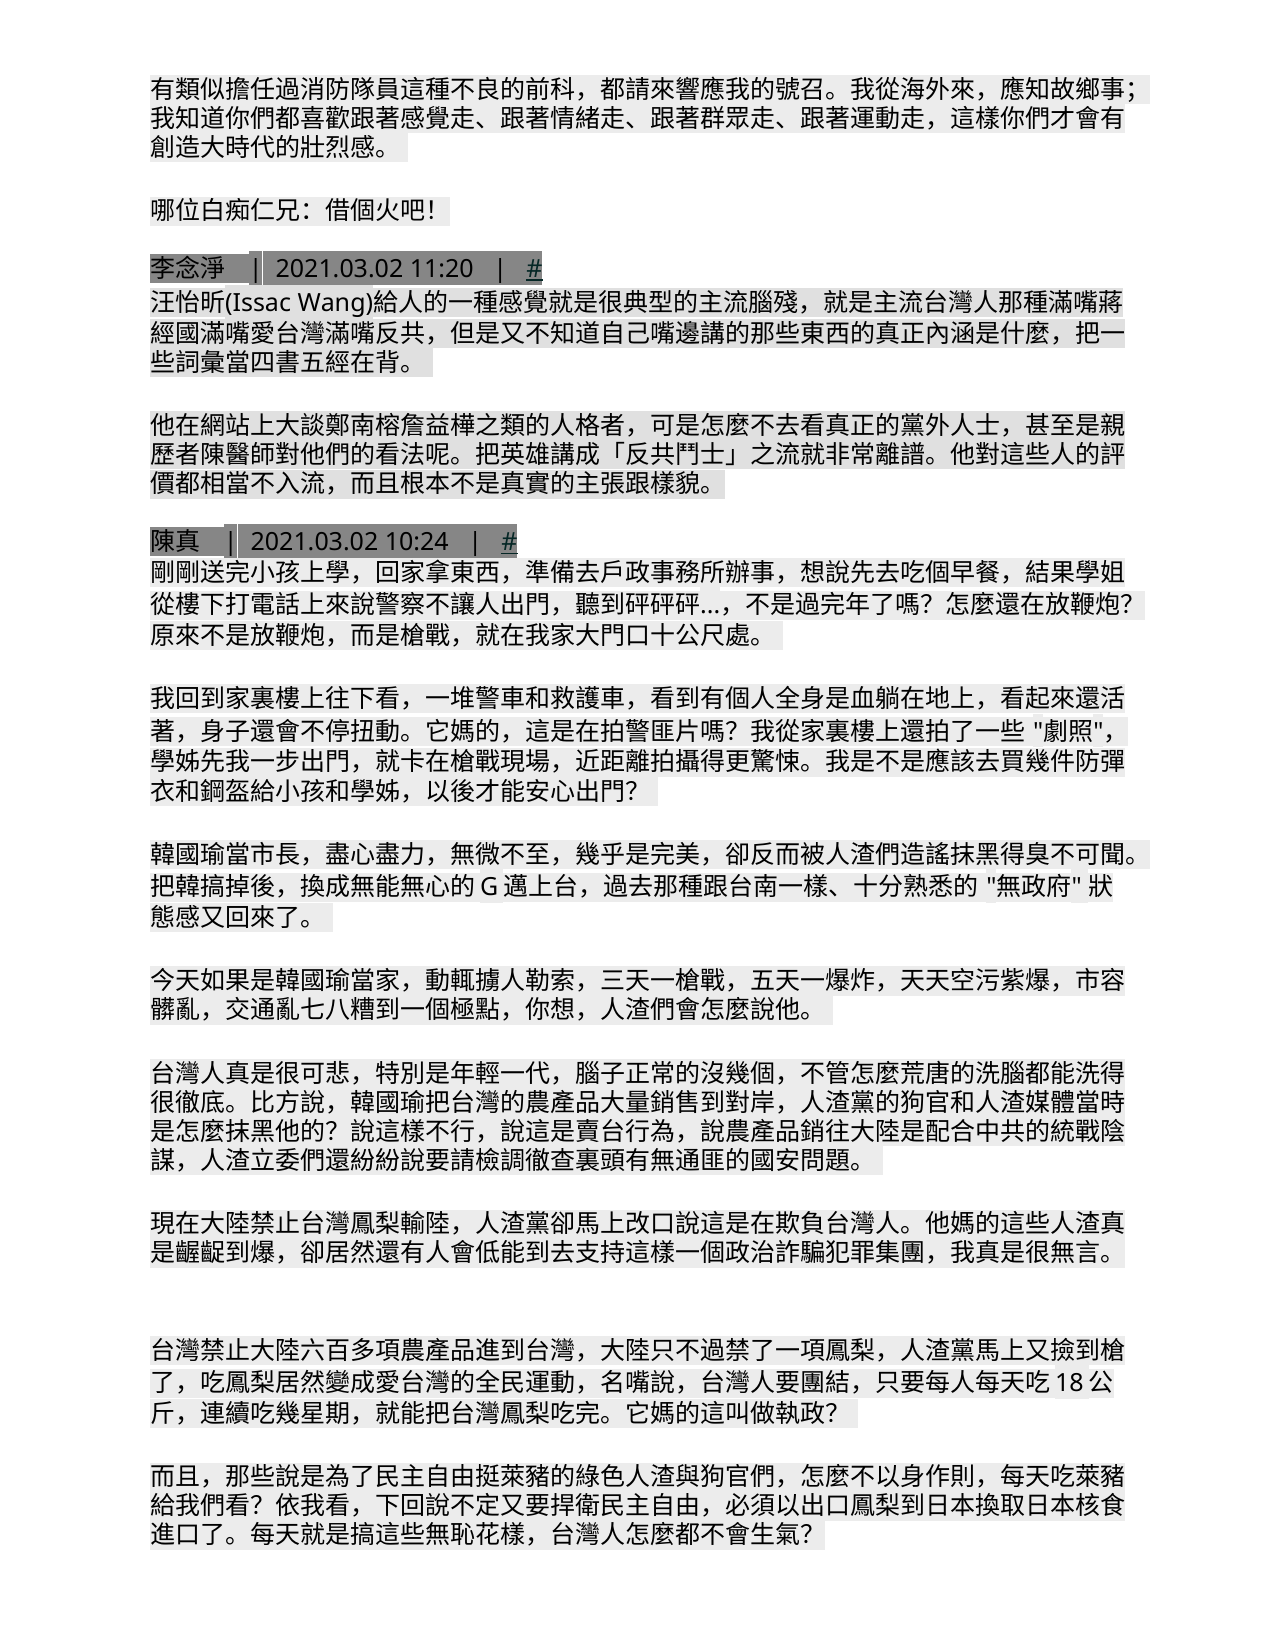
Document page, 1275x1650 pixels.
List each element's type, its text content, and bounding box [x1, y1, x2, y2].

text 陳真 | 2021.03.02 10:24 | # [150, 524, 1125, 558]
text 李念淨 | 2021.03.02 11:20 | # [150, 251, 1125, 285]
text 汪怡昕(Issac Wang)給人的一種感覺就是很典型的主流腦殘，就是主流台灣人那種滿嘴蔣經國滿嘴愛台灣滿嘴反共，但是又不知道自己嘴邊講的那些東西的真正內涵是什麼，把一些詞彙當四書五經在背。 他在網站上大談鄭南榕詹益樺之類的人格者，可是怎麼不去看真正的黨外人士，甚至是親歷者陳醫師對他們的看法呢。把英雄講成「反共鬥士」之流就非常離譜。他對這些人的評價都相當不入流，而且根本不是真實的主張跟樣貌。 [150, 285, 1125, 499]
text 剛剛送完小孩上學，回家拿東西，準備去戶政事務所辦事，想說先去吃個早餐，結果學姐從樓下打電話上來說警察不讓人出門，聽到砰砰砰...，不是過完年了嗎？怎麼還在放鞭炮？原來不是放鞭炮，而是槍戰，就在我家大門口十公尺處。 我回到家裏樓上往下看，一堆警車和救護車，看到有個人全身是血躺在地上，看起來還活著，身子還會不停扭動。它媽的，這是在拍警匪片嗎？我從家裏樓上還拍了一些 "劇照"，學姊先我一步出門，就卡在槍戰現場，近距離拍攝得更驚悚。我是不是應該去買幾件防彈衣和鋼盔給小孩和學姊，以後才能安心出門？ 韓國瑜當市長，盡心盡力，無微不至，幾乎是完美，卻反而被人渣們造謠抹黑得臭不可聞。把韓搞掉後，換成無能無心的G邁上台，過去那種跟台南一樣、十分熟悉的 "無政府" 狀態感又回來了。 今天如果是韓國瑜當家，動輒擄人勒索，三天一槍戰，五天一爆炸，天天空污紫爆，市容髒亂，交通亂七八糟到一個極點，你想，人渣們會怎麼說他。 台灣人真是很可悲，特別是年輕一代，腦子正常的沒幾個，不管怎麼荒唐的洗腦都能洗得很徹底。比方說，韓國瑜把台灣的農產品大量銷售到對岸，人渣黨的狗官和人渣媒體當時是怎麼抹黑他的？說這樣不行，說這是賣台行為，說農產品銷往大陸是配合中共的統戰陰謀，人渣立委們還紛紛說要請檢調徹查裏頭有無通匪的國安問題。 現在大陸禁止台灣鳳梨輸陸，人渣黨卻馬上改口說這是在欺負台灣人。他媽的這些人渣真是齷齪到爆，卻居然還有人會低能到去支持這樣一個政治詐騙犯罪集團，我真是很無言。 台灣禁止大陸六百多項農產品進到台灣，大陸只不過禁了一項鳳梨，人渣黨馬上又撿到槍了，吃鳳梨居然變成愛台灣的全民運動，名嘴說，台灣人要團結，只要每人每天吃18公斤，連續吃幾星期，就能把台灣鳳梨吃完。它媽的這叫做執政？ 而且，那些說是為了民主自由挺萊豬的綠色人渣與狗官們，怎麼不以身作則，每天吃萊豬給我們看？依我看，下回說不定又要捍衛民主自由，必須以出口鳳梨到日本換取日本核食進口了。每天就是搞這些無恥花樣，台灣人怎麼都不會生氣？ [150, 558, 1125, 1550]
text 從鄭南榕與詹益樺自焚說起(二)：歷史像月經 陳真 2021. 03. 03. 張大春那篇文章《回鄉運動員》，請見文末。 汪怡昕導演認為張大春很惡劣。汪導的「被告」吳敬棠則認為張大春只是在批評民進黨拿鄭南榕進行政治操弄。 汪的說法是對的。張大春那樣一種行徑何止惡劣，根本就是無恥下三濫齷齪可惡至極。令人痛恨的不是他的立場，而是他囂張傲慢的嘴臉。這跟立場一點關係都沒有。你不一定要認同鄭南榕及詹益樺，但是，今天即便是面對一個敵人之死，都不應該以那樣一種輕佻不屑邪裡邪氣的態度去羞辱死者以及抹黑一群被眾人誤解與唾棄、宛若過街老鼠、長年飽受黨國打壓、以命相抗的黨外人士。 當然，我現在罵的是過去，而非現在；我罵的是一個三十幾年前擁有「黨國媒體造謠抹黑打壓異己」之大權的張大春。 至於汪導把當年那樣一個張大春和龍應台相提並論，說他們都是蓄意出賣良知謀取權位的黨國份子。這樣的類比與評價其實都不太對。龍應台雖然在37年前剽竊過我的文章，雖然我對她的文風與矯揉造作的權貴菁英品味十分反感，但我絕不會否認龍應台依舊是個正直的人，並非貪圖功名猥瑣不堪那樣一種親綠(或親藍)學者，更不會刻意去迎合主流權勢。 龍應台始終講她所相信的，寫她所認知的，基本上是個內外一致、始終如一的人。你再怎麼不喜歡她，都不應該因此否定她的為人之基本正直。 我相信張大春也是正直的。否則，他大可像一般學界、醫界、文化界與媒體界的絕大部份讀書人那樣，隨著風向集體調整立場，甚至醜態百出地爭相表態「反中愛台灣」；島內所謂讀書人，幾乎個個全部搖身一變，變得綠油油，甚至變成它媽的「台獨鬥士」。 但是，張大春並沒有這樣做。他的可惡是「一次性」的，只限於當年，而且為惡程度跟時下那些遍布於學界醫界與文化界媒體界、根本毫無廉恥可言的綠色文人相比，實在相差太遠。倘若他願意也跟著大家搖身一變，調整顏色，變得綠油油，跟綠色黨國交好，那麼，以他的資歷，一官半職或大魚大肉絕對少不了。 回頭說龍應台，在某個意義上，她對於所謂爭取民主自由仍然是有所貢獻的。她的《野火集》雖然當年讓我很感冒，但她確實啟發了許多年輕人對於公眾事務的關注熱情。在那個年代，年輕人是完完全全不管政治與社會議題的，完完全全就只關心「舞會」、「打麻將」與「泡馬子」及「考試成績」等等。《野火集》確實對於某些年輕人造成相當大的改變。 我之所以對《野火集》很反感是因為，龍應台把舊國民黨的邪惡大大縮小成為一種施政上的「技術問題」，而完全迴避其「蔣家王朝」的政治本質以及壟斷各種資源及權力結構的問題，並反過來嘲弄敵對黨國政權者乃是「非理性」。 因此，我當時寫了一篇數千字長文，叫做《野火不大，火氣很大》，登在黨外雜誌上，批評龍應台的言論表面上開放，實際上卻是為虎作倀。 當年《野火集》非常暢銷，幾乎人手一冊，就像進步青年的聖經那樣。在一片風潮中，有一家出版社，打鐵趁熱，收錄了龍應台和我的那篇文章，出版了一本書叫做《野火集外集》，完全未經我的同意，就把我的文章拿去賺大錢。 我提出抗議。出版社說，龍應台何許人也，是個大作家耶，而你只是一個大學生，小毛頭，我們看得起你，才收錄你的文章；能夠和龍應台一起出書，你要感謝我們才對。 後來，我找上龍應台，她不鳥我就是不鳥我，頂多叫助理回話給我，說這事與她無關。37年了，依舊不認錯。 雖然有這樣一件惡劣之事，但我仍然得憑良心說，龍應台憑其本身的能力就足以吃香喝辣，根本不需要像一般讀書人那樣猥瑣於權勢面前。 舊黨國年代，很多囂張跋扈的文人，對黨外人士與草根民眾充滿鄙夷與不屑，百般抹黑，隨口就能造謠，總是把黨外人士及支持群眾抹黑成一群整天只會喝酒賭博嚼檳榔、毫無理念只會罵「幹你娘」的無賴、流氓與草包，一如現在綠營之抹黑韓粉及韓國瑜一樣荒唐。 以我自身為例，我在國中與大學時代，因為某種可悲的因素，身陷極度貧窮，前後長達十年，餓成皮包骨，任何人一看到我都會嚇一跳，就跟饑荒難民沒兩樣，經常衣衫襤褸滿身惡臭 (我大學約有六年時間沒洗過熱水澡)。 當一個人窮到那樣一種完全就是三餐不繼的皮包骨程度，你信不信，國民黨的情治單位居然在高醫各系所到處散播謠言說，我和跟我走得比較近的高雄黨外人士那些「地痞流氓」，包括張俊雄 (阿扁時期的行政院長)、戴振耀 (阿扁時期的農委會副主委) 及黃昭輝 (前國大代表) 與黃昭星兄弟和李慶雄 (前考試院委員)等人，合夥經營私娼寮。 很離譜很好笑吧！我以為這麼荒唐的鬼話不會有人信，但是後來發現我錯了，造謠洗腦的力量遠超乎正常人的想像，事實上許多同學是相信這些鬼話的，甚至還有同學及學弟因此在校園裏把我當眾攔下，痛罵我為何如此貪財，竟然為了錢去當黑道的走狗來傷害台灣，破壞社會安定。 我手上還保存著一張當年念高醫時的匿名黑函，教官派人在高醫校園內大量散發，甚至還公然放在圖書館桌面明顯處供大家取閱。那是一張漫畫，我被畫成一條狗，有四隻狗腿，在地上凶猛地亂吠，後面有個滿臉橫肉的黑道--亦即黨外人士，牽著一條套在我脖子上的狗鍊，以一種很醜惡的嘴臉抽著香煙。 我還常舉一個例子來幫助現在的人了解過去之如何荒唐。那就是在1990-1991年時，林義雄從海外遊學四年短暫回台，送我一套三冊有關「非暴力抗爭」由Gene Sharp 寫的英文書叫做《The Politics of Nonviolent Action》，後來又送我一本他寫的《去國懷鄉》。 那時，我在林口長庚醫院工作。有一天，忙完病房的事，我在醫師辦公室讀林義雄的《去國懷鄉》，一位比我資深的醫師同事看見了，丟下一句話說「你怎麼在看這種人的東西？」我問他：「這種人是哪一種人？」他說，「不就是林義雄嘛，地痞流氓啊。」我說「林義雄怎麼會是地痞流氓？」他不想聽，直接論斷我腦袋壞掉了，說我「被那些地痞流氓利用、被他們洗腦了」。 以上這些例子只是要說明，當年的主流媒體及學界、醫界、文化界與媒體界等等等是如何醜化與鄙視黨外人士與黨外群眾，把我們描繪成被共匪收買、低能猥瑣貪婪無知的人渣流氓。 如果你覺得那樣一個年代很荒唐，那麼，現在這個綠色年代其實也一樣，甚至青出於藍。諸多方面，其無恥惡劣程度更是舊黨國的千百倍以上，完全就是眛著良心，貪婪無度，為所欲為，不擇手段，毫無廉恥。 至於像張大春當年那樣的作為或屬性，其惡性程度，跟現在的綠色文人走狗或親綠學者與名嘴們之無恥下流與貪婪哪能比啊？差太遠了。 在絕大多數層面上，現在的人渣黨，比起舊黨國，更加惡劣無恥千百倍。過去好歹還知道廉恥，現在卻是毫無羞恥心可言。因此，如果有人像汪怡昕導演那樣，滿口說他如何緬懷過去黨外人士之偉大作為，如何痛恨舊黨國之為非作歹，那他理當更加痛恨眼前這個綠色邪惡勢力才對，怎麼可能還力挺，並與之如此友好，甚至深受「賞識」？那就好像一個人如果真心厭惡法西斯，卻又同時是個納粹信徒，並深受納粹賞識，若非存心自欺欺人，便是腦子進水。 我看汪導口口聲聲痛罵他的被告吳敬棠先生，甚至說他「長期站在台灣的對立面」。我不認識吳先生，也不知道他是誰，但是，光憑他反對民進黨這一點，很清楚可以知道他並沒有「長期站在台灣的對立面」。 反倒是汪導之言行種種以及與綠營勢力之交好，恰恰顯示出，當年舊黨國的文人，基本上就是這樣，站在主流一方，無視於其惡行，反倒鄙視反對者，卻又滿口民主自由與人權，整天緬懷什麼先賢先烈，做為一種政治操弄工具與洗腦宣傳。 我的忘年之交柏楊先生(我從高一就跟他開始通信)，曾經引用黑格爾一段話說道：「我們從歷史中學到的教訓就是：我們無法從歷史中學到教訓。」其實黑格爾這段話的原文應該是這麼說的： 「統治者、政治人物或國家，經常被期許應當從歷史經驗中學習教訓。然而，歷史與經驗卻在在昭示：不管是國家或政府，從來不曾從歷史中學到任何東西，抑或是從未根據他們所學到的法則行事。」 做為一個黨外人士，做為一個從未被主流權勢所「緬懷」、反倒是至今依舊被百般折磨的「先賢先烈」，對於歷史發展之規律與荒謬，常感無奈；人力渺茫難回天，憑添惆悵。 歷史真的很像月經，一模一樣的場景，一模一樣的各種人物角色，一模一樣的劇情與對白，每隔一段時間就會重來一遍折騰，不知何日方休。 ======================== 回鄉運動員 張大春 (原始報章署名「化身博士」) 中時晚報副刊 1989. 05. 20. 我是一個回鄉運動員。我和我的同志早就一起回來了。我的同志是個女的，昨天她已經公開露面，穿著一身孝服，出現在自焚小兵的喪禮上。我還在等待時機，預備起跑。 運動員在國外發展的機會不大，這是眾所周知的事實，像少棒隊吃不慣西餐、游泳選手耐不住苦練、職棒強打者總被逼入二軍冷宮等等。搞我們這種政治運動的也一樣，非得在自己土生土長的地方尋根打基礎、鍛鍊鬥爭實力不可。 也許有人要問我：既然口口聲聲尋根、鬥爭，為什麼不去大陸搞運動呢？其實這裡頭有兩個非常關鍵性的問題，一定要先澄清一下子。 第一，大陸現在流行絕食搞運動，那可行不通。人是鐵、飯是鋼，吃飽了運動有力量；尤其是像我們這種擅長抬棺材、走大路、揮軍直逼總統府的攻擊型運動員，不吃不喝怎麼撐得下去？ 第二，大陸的軍隊和警察太沒勁兒。學生靜坐遊行喊口號，他們也靜坐遊行喊口號，既不噴水龍、也不輝警棍，大夥兒你蹭我、我擠你；無敵無友、不拘不抗，還有什麼可鬥的？ 所以我選擇台灣，並且要藉這篇短短的文章，徵求一群志同道合的運動健將，和我以及我的女同志一齊從事革命馬拉松。 我想徵求的第一種人是胖子，外型要近似特大號的湯包 — 皮薄餡兒厚油水足；以接近相撲選手者為貴。搞運動的時候，這種人站在群眾的第一線，築成一道血肉長城。以汽油燒之，遇火即燃，燃時畢剝作響，有如建國之日點放的長串慶祝鞭炮。不錯，這批人肯定是要犧牲的，但是他們死得光榮、死得悲壯、死得轟轟烈烈，而且死得絕對有必要。否則建國成功之後，紀念碑、忠烈祠欲祀無人，如何推廣效法先烈之革命教育？ 我想徵求的第二種人是孝子，外型要近似特大號的苦瓜 — 鼻紅眼腫淚水足；以接近盈淚歌后姚蘇容者為貴。搞運動的時候，這種人站在群眾的第二線，築成一道石門水壩。待油淋湯包烤熟赴義之後，立刻撲身上前，哭天搶地，如喪考妣，聲動鬼神。在淚雨如麻之中，他們要以啦啦隊員式的活力，帶動唱出慷慨激昂的悲歌，喚起廣大群眾對弱者的強勢同情，對死者的生猛敬意。 我想徵求的第三種人是投手，外型要近似特大號的手榴彈 — 身強力壯準頭足；以接近泰山、藍波之流者為貴。搞運動的時候，這種人站在群眾的第三線，築成一道排礮陣地。等脫水苦瓜沸騰民怨之後，當下你丟我撿，相繼發難，推鉛球以砸警車、頭標槍以貫警盾、擲鐵餅以破警盔。亂石崩雲，破頭流血，視觸身為達陣非刺殺不得分。當然，到了運動落幕之後，這些行為都必須透過我加以鄭重否認 — 我會公開地、沉痛地表示：其實那是敵隊隊員混進我方戰線之中動了嫁禍栽贓的手腳。 我想徵求的第四種人是乞丐；他們慣於靜坐，且行動不便，很難驅散。第五種人是綜藝節目主持人；他們善逞口舌，且喜毛手毛腳。第六種人是記者；他們經常捱揍，極富抵抗力。第七種人是綠十字交通服務隊；他們可以疏散看熱鬧而不肯現身運動的旁觀老百姓。第八種人是老煙槍；他們隨身都會携帶打火機。 讓我們一齊來點燃這次全民鬥爭運動大會的聖火好嗎？你一定有資格參加的 — 只要你沒有類似擔任過消防隊員這種不良的前科，都請來響應我的號召。我從海外來，應知故鄉事；我知道你們都喜歡跟著感覺走、跟著情緒走、跟著群眾走、跟著運動走，這樣你們才會有創造大時代的壯烈感。 哪位白痴仁兄：借個火吧！ [150, 75, 1125, 226]
